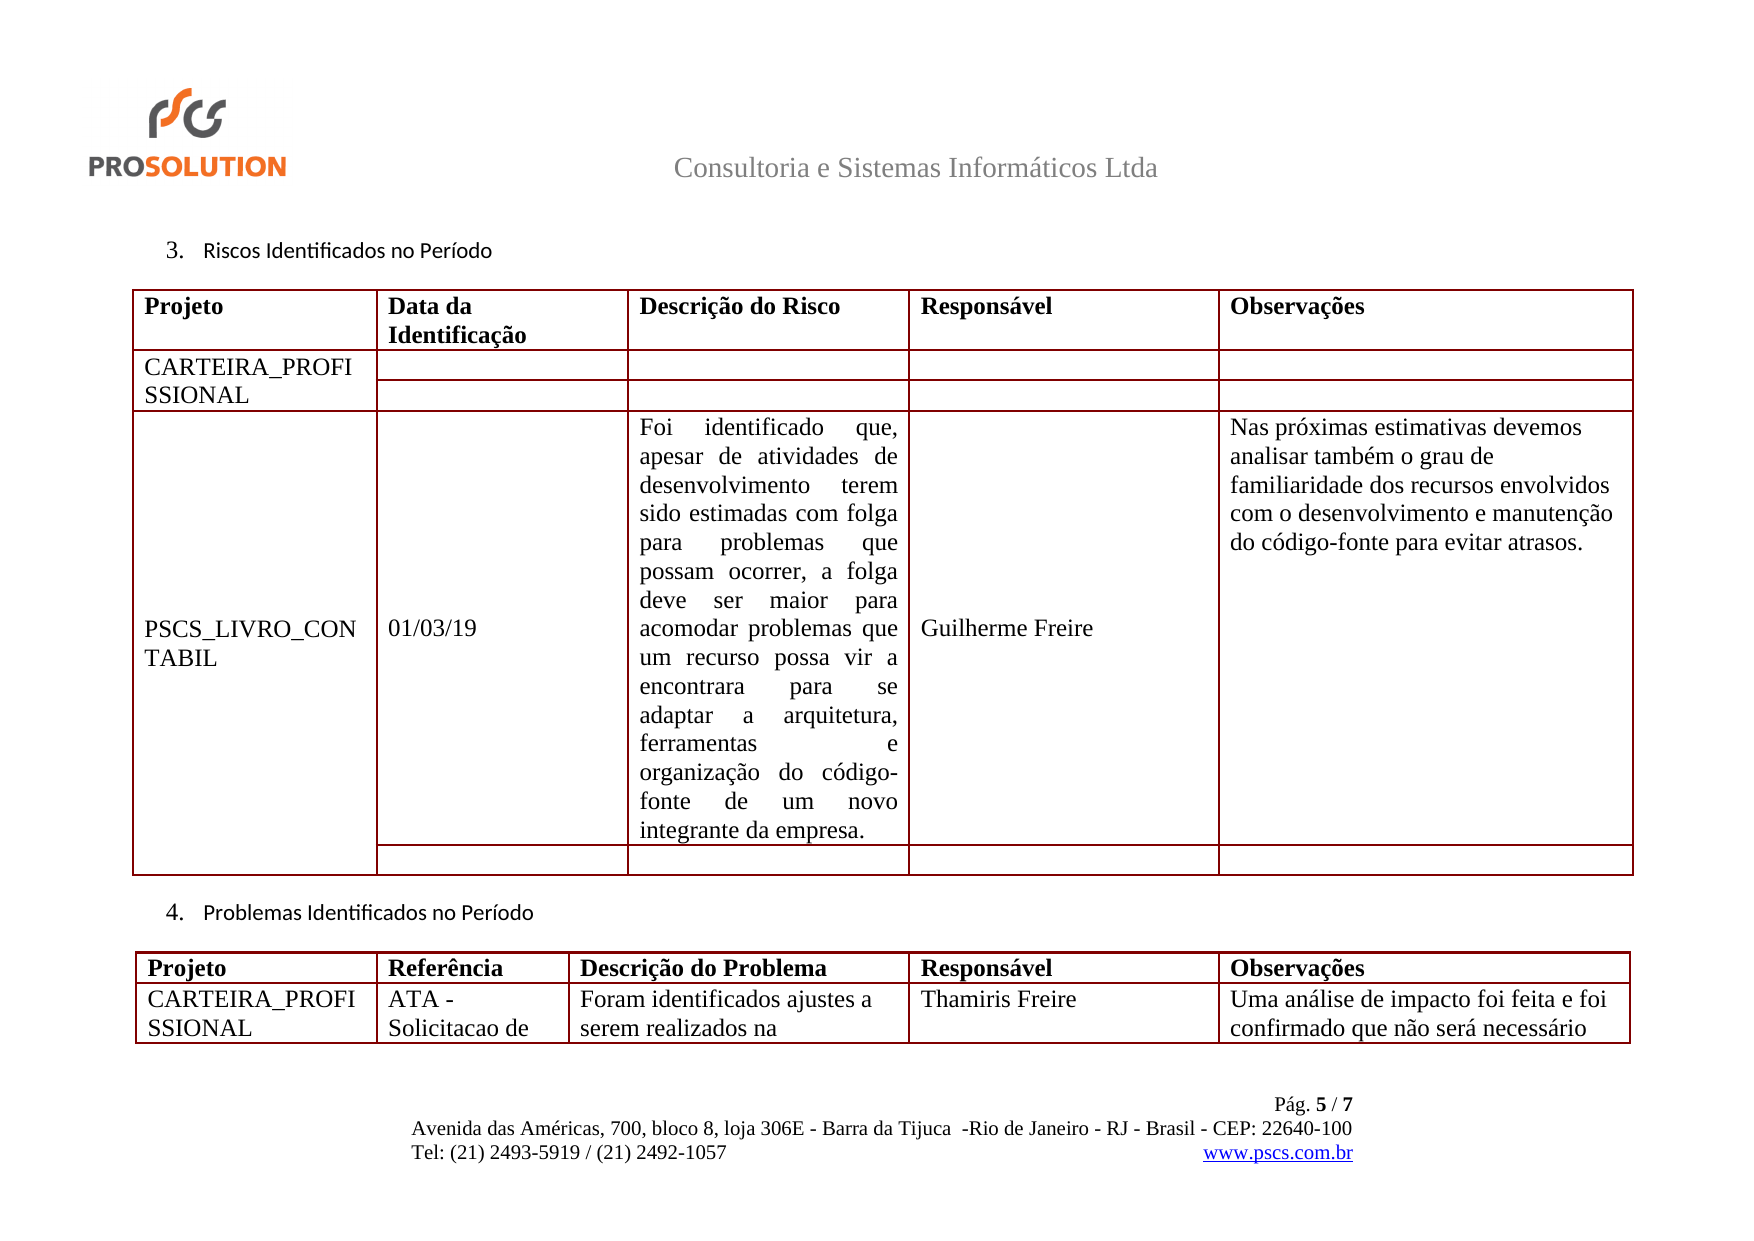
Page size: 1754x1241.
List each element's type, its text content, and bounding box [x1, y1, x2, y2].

table_cell [1220, 846, 1632, 874]
table_cell [629, 381, 908, 410]
table_cell [910, 381, 1218, 410]
table_cell [629, 846, 908, 874]
table_cell [378, 846, 627, 874]
table_header Responsável [910, 954, 1218, 982]
table_cell [1220, 381, 1632, 410]
table_cell [378, 351, 627, 379]
table_header Descrição do Risco [629, 291, 908, 348]
table_cell Foi identificado que, apesar de atividades de desenvolvimento terem sido estimadas com folga para problemas que possam ocorrer, a folga deve ser maior para acomodar problemas que um recurso possa vir a encontrara para se adaptar a arquitetura, ferramentas e organização do código-fonte de um novo integrante da empresa. [629, 412, 908, 843]
table_header Referência [378, 954, 568, 982]
list Problemas Identificados no Período [166, 897, 1636, 926]
table_cell Guilherme Freire [910, 412, 1218, 843]
table_header Projeto [134, 291, 376, 348]
table_header Observações [1220, 954, 1629, 982]
table_header Projeto [137, 954, 376, 982]
table_cell CARTEIRA_PROFISSIONAL [134, 351, 376, 410]
table_cell ATA - Solicitacao de [378, 984, 568, 1042]
table_cell PSCS_LIVRO_CONTABIL [134, 412, 376, 874]
table_cell CARTEIRA_PROFISSIONAL [137, 984, 376, 1042]
table_header Descrição do Problema [570, 954, 908, 982]
table_header Observações [1220, 291, 1632, 348]
table_cell [629, 351, 908, 379]
list Riscos Identificados no Período [166, 235, 1636, 264]
table_header Data da Identificação [378, 291, 627, 348]
table_header Responsável [910, 291, 1218, 348]
table_cell [910, 846, 1218, 874]
table_cell 01/03/19 [378, 412, 627, 843]
table_cell [910, 351, 1218, 379]
table_cell Uma análise de impacto foi feita e foi confirmado que não será necessário [1220, 984, 1629, 1042]
table_cell Nas próximas estimativas devemos analisar também o grau de familiaridade dos recursos envolvidos com o desenvolvimento e manutenção do código-fonte para evitar atrasos. [1220, 412, 1632, 843]
table_cell [378, 381, 627, 410]
table_cell Foram identificados ajustes a serem realizados na [570, 984, 908, 1042]
table_cell [1220, 351, 1632, 379]
picture [82, 78, 293, 186]
table_cell Thamiris Freire [910, 984, 1218, 1042]
